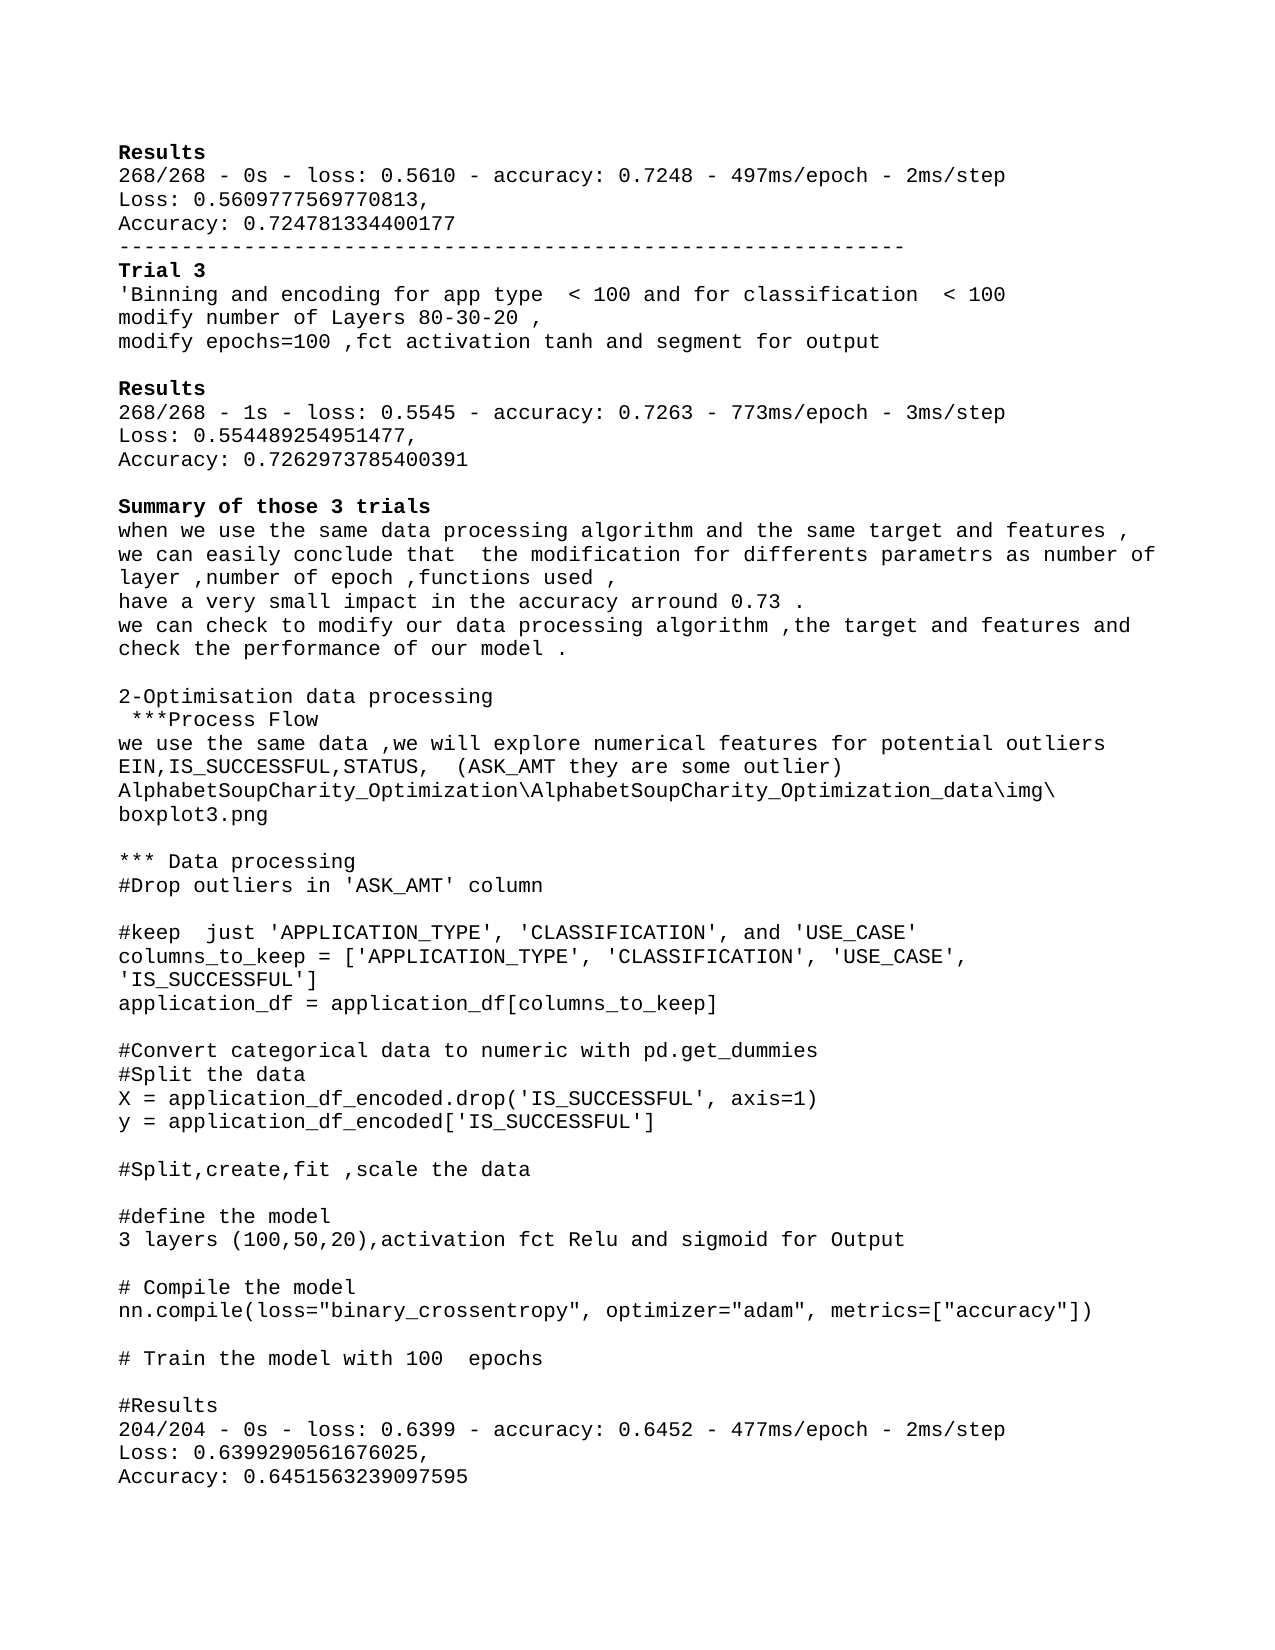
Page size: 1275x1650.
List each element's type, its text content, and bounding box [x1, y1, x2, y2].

text #Split,create,fit ,scale the data [118, 1158, 1157, 1182]
text Loss: 0.6399290561676025, [118, 1442, 1157, 1466]
text Loss: 0.554489254951477, [118, 426, 1157, 449]
text AlphabetSoupCharity_Optimization\AlphabetSoupCharity_Optimization_data\img\boxplot3.png [118, 780, 1157, 827]
text Summary of those 3 trials [118, 496, 1157, 520]
text we use the same data ,we will explore numerical features for potential outliers [118, 733, 1157, 757]
text --------------------------------------------------------------- [118, 236, 1157, 260]
text 268/268 - 0s - loss: 0.5610 - accuracy: 0.7248 - 497ms/epoch - 2ms/step [118, 165, 1157, 189]
text #Results [118, 1395, 1157, 1419]
text 3 layers (100,50,20),activation fct Relu and sigmoid for Output [118, 1229, 1157, 1253]
text Accuracy: 0.7262973785400391 [118, 449, 1157, 473]
text columns_to_keep = ['APPLICATION_TYPE', 'CLASSIFICATION', 'USE_CASE', 'IS_SUCCESSFUL'] [118, 946, 1157, 993]
text we can easily conclude that the modification for differents parametrs as number of layer ,number of epoch ,functions used , [118, 544, 1157, 591]
text nn.compile(loss="binary_crossentropy", optimizer="adam", metrics=["accuracy"]) [118, 1300, 1157, 1324]
text *** Data processing [118, 851, 1157, 875]
text Accuracy: 0.6451563239097595 [118, 1466, 1157, 1489]
text 204/204 - 0s - loss: 0.6399 - accuracy: 0.6452 - 477ms/epoch - 2ms/step [118, 1419, 1157, 1442]
text #Convert categorical data to numeric with pd.get_dummies [118, 1040, 1157, 1064]
text Results [118, 378, 1157, 402]
text 'Binning and encoding for app type < 100 and for classification < 100 [118, 284, 1157, 307]
text ***Process Flow [118, 709, 1157, 733]
text y = application_df_encoded['IS_SUCCESSFUL'] [118, 1111, 1157, 1135]
text #Drop outliers in 'ASK_AMT' column [118, 875, 1157, 898]
text X = application_df_encoded.drop('IS_SUCCESSFUL', axis=1) [118, 1088, 1157, 1111]
text application_df = application_df[columns_to_keep] [118, 993, 1157, 1017]
text #Split the data [118, 1064, 1157, 1088]
text # Compile the model [118, 1277, 1157, 1300]
text modify number of Layers 80-30-20 , [118, 307, 1157, 331]
text 2-Optimisation data processing [118, 686, 1157, 709]
text Results [118, 142, 1157, 165]
text #keep just 'APPLICATION_TYPE', 'CLASSIFICATION', and 'USE_CASE' [118, 922, 1157, 946]
text Loss: 0.5609777569770813, [118, 189, 1157, 213]
text 268/268 - 1s - loss: 0.5545 - accuracy: 0.7263 - 773ms/epoch - 3ms/step [118, 402, 1157, 426]
text EIN,IS_SUCCESSFUL,STATUS, (ASK_AMT they are some outlier) [118, 757, 1157, 780]
text # Train the model with 100 epochs [118, 1348, 1157, 1371]
text Trial 3 [118, 260, 1157, 284]
text we can check to modify our data processing algorithm ,the target and features and check the performance of our model . [118, 615, 1157, 662]
text when we use the same data processing algorithm and the same target and features , [118, 520, 1157, 544]
text modify epochs=100 ,fct activation tanh and segment for output [118, 331, 1157, 354]
text have a very small impact in the accuracy arround 0.73 . [118, 591, 1157, 615]
text Accuracy: 0.724781334400177 [118, 213, 1157, 236]
text #define the model [118, 1206, 1157, 1229]
